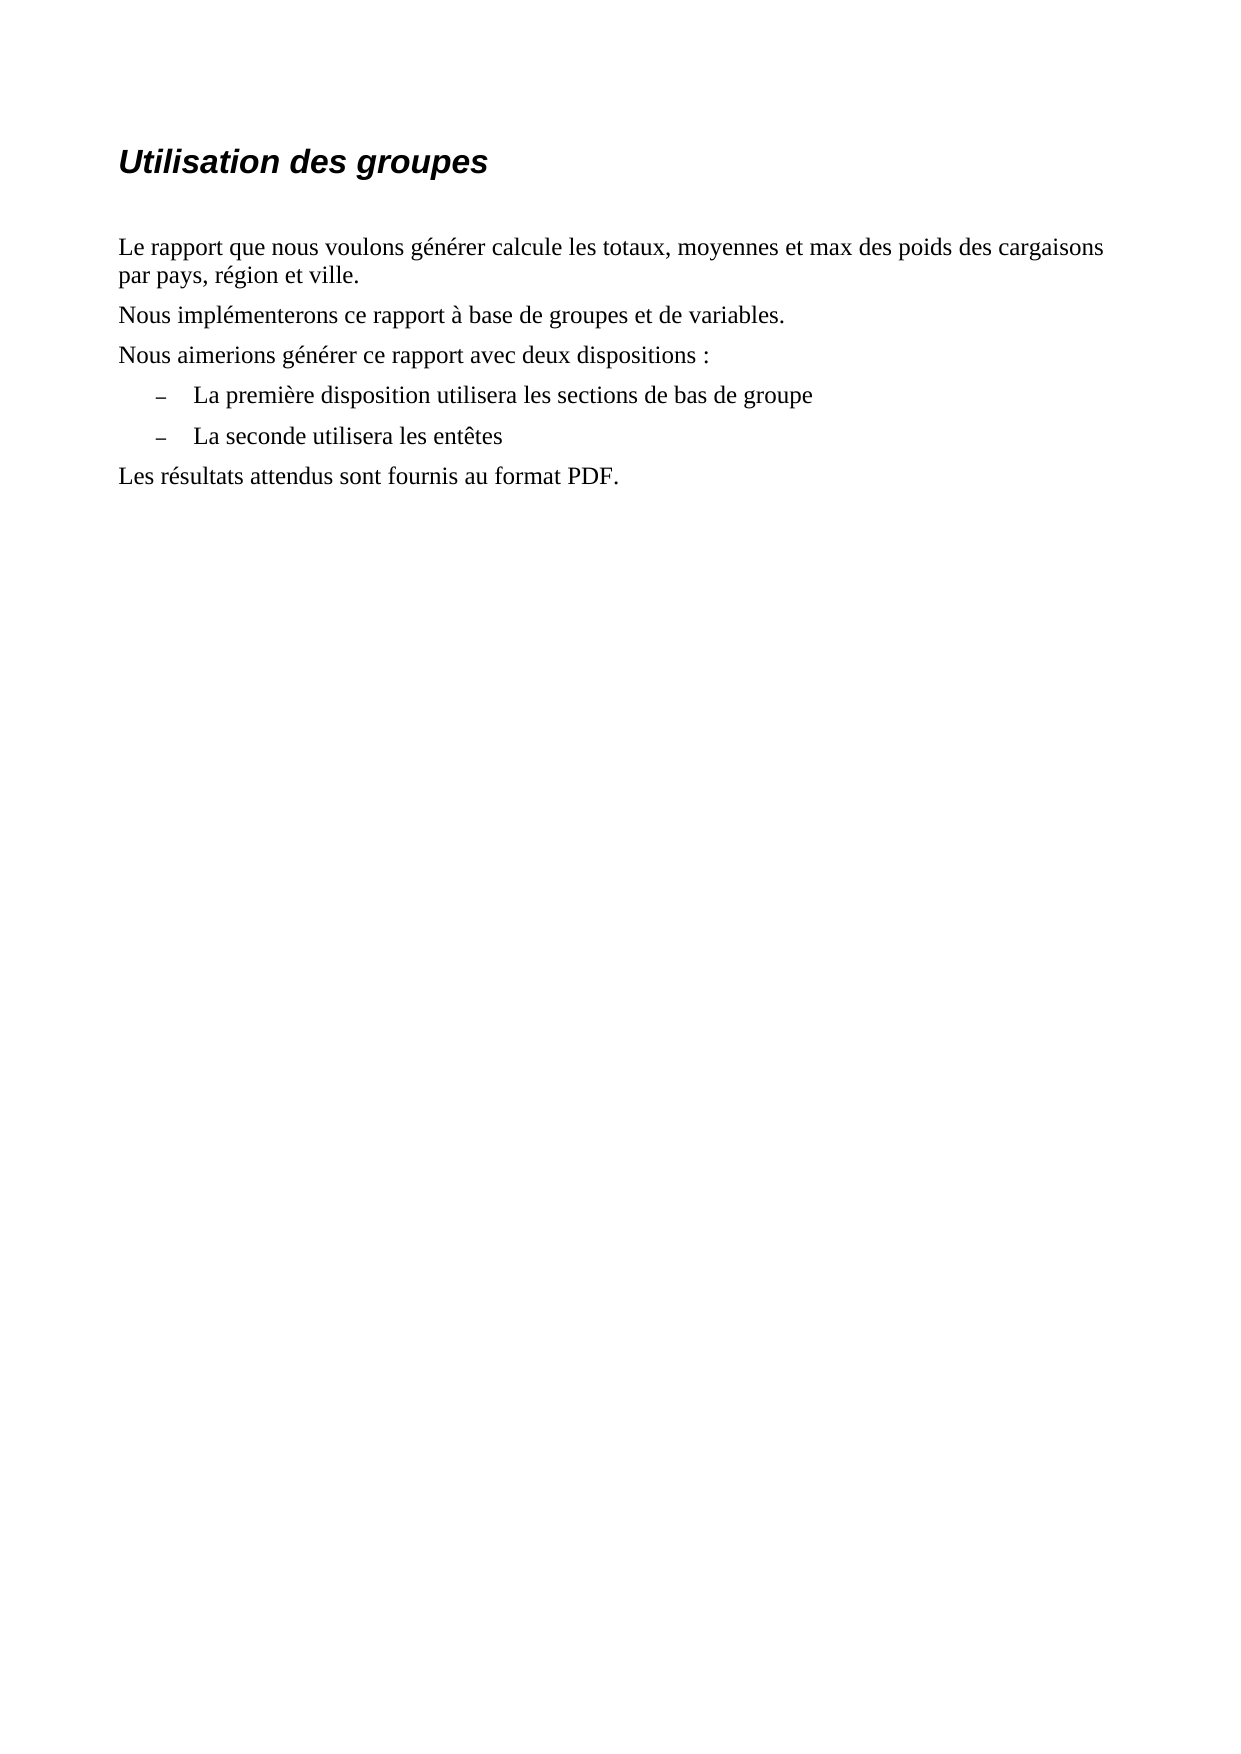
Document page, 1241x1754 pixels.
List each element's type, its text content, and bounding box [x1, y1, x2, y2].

list La seconde utilisera les entêtes [156, 422, 1122, 449]
subtitle Utilisation des groupes [118, 143, 1122, 181]
text Nous implémenterons ce rapport à base de groupes et de variables. [118, 301, 1122, 329]
list La première disposition utilisera les sections de bas de groupe [156, 382, 1122, 409]
text Le rapport que nous voulons générer calcule les totaux, moyennes et max des poids des cargaisons par pays, région et ville. [118, 233, 1122, 289]
text Nous aimerions générer ce rapport avec deux dispositions : [118, 341, 1122, 369]
text Les résultats attendus sont fournis au format PDF. [118, 462, 1122, 490]
